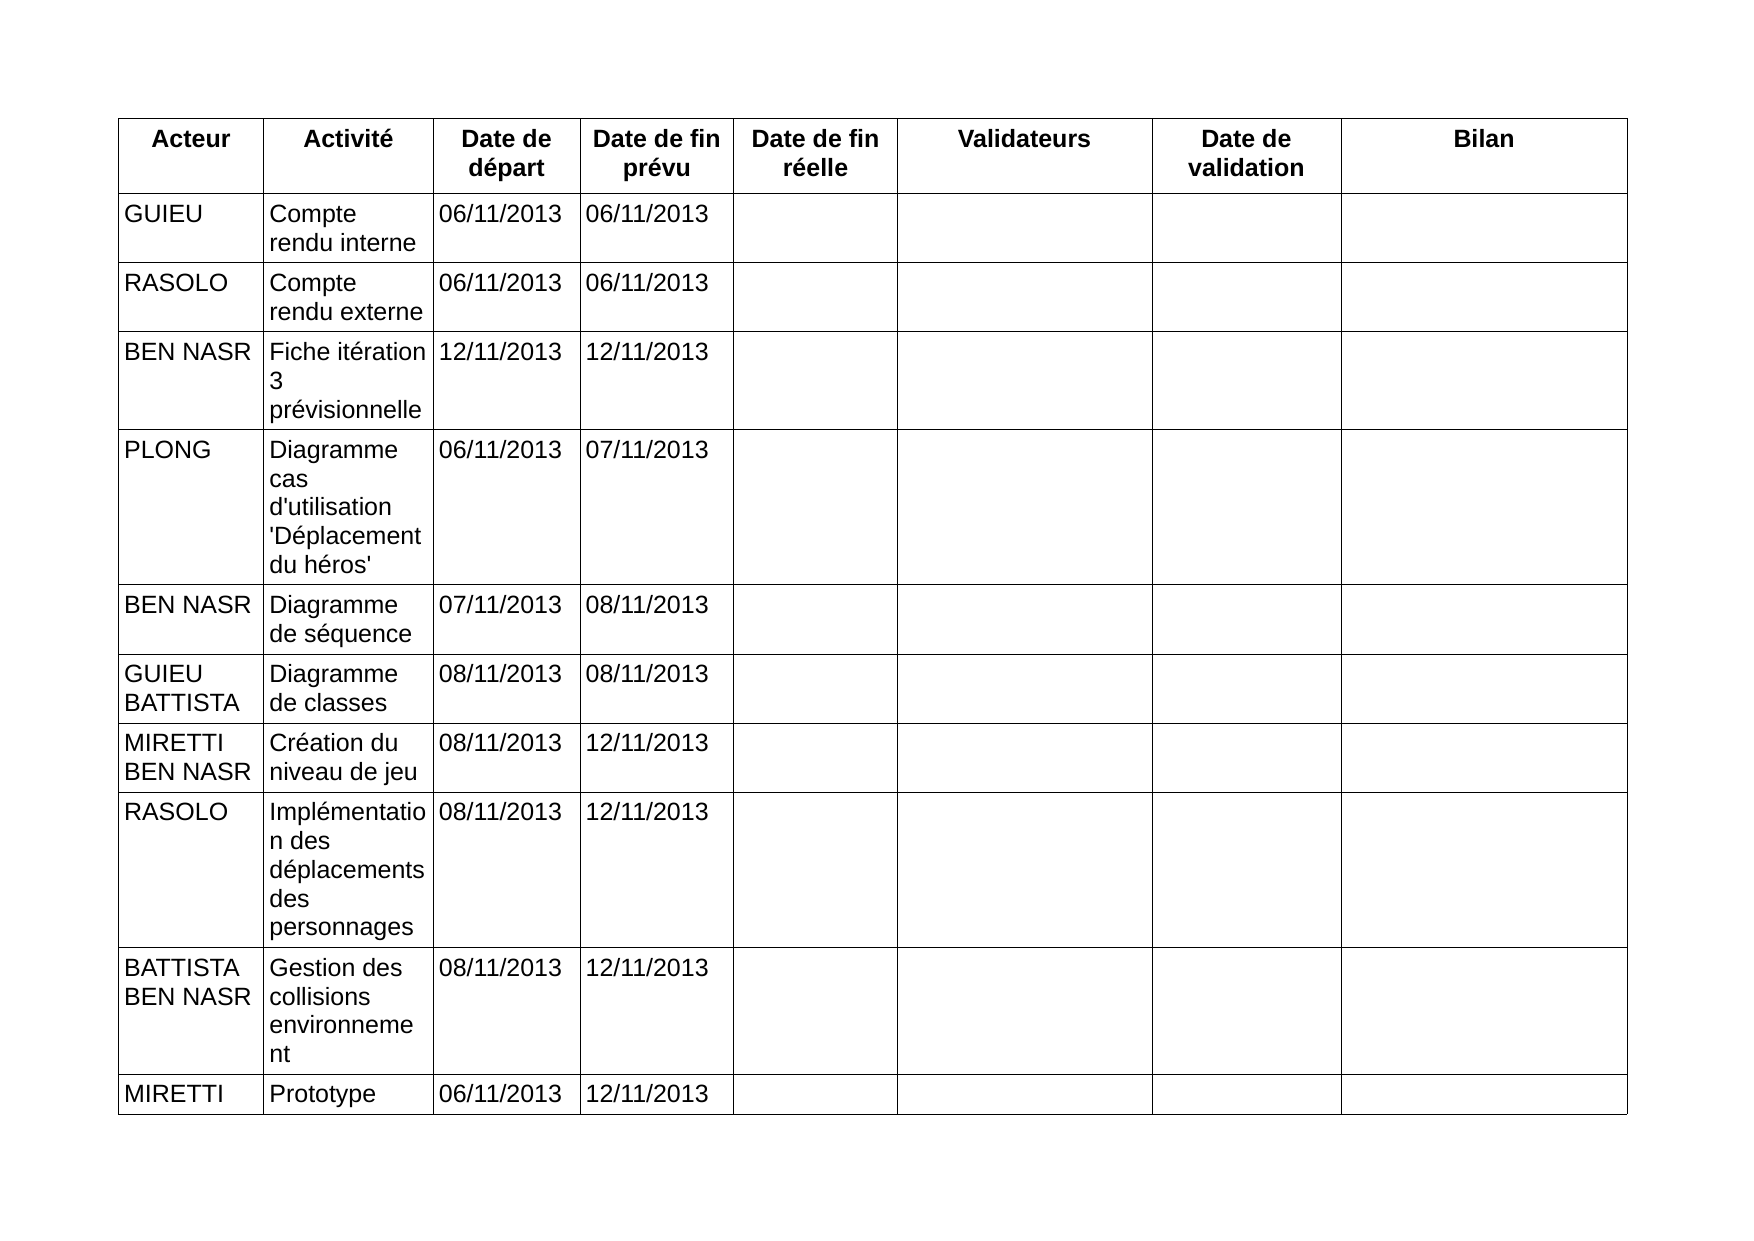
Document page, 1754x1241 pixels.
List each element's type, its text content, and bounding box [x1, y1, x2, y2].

table_cell [1153, 585, 1341, 653]
table_cell [898, 655, 1152, 722]
table_cell 06/11/2013 [581, 194, 733, 262]
table_cell GUIEU BATTISTA [119, 655, 263, 722]
table_cell [1153, 332, 1341, 429]
table_header Date de fin réelle [734, 119, 897, 193]
table_cell [1342, 585, 1627, 653]
table_cell 08/11/2013 [581, 585, 733, 653]
table_cell BEN NASR [119, 585, 263, 653]
table_cell [1342, 724, 1627, 792]
table_cell 12/11/2013 [581, 793, 733, 947]
table_cell [898, 724, 1152, 792]
table_cell RASOLO [119, 263, 263, 331]
table_header Validateurs [898, 119, 1152, 193]
table_cell [1153, 263, 1341, 331]
table_header Date de validation [1153, 119, 1341, 193]
table_header Date de départ [434, 119, 580, 193]
table_cell [1342, 332, 1627, 429]
table_header Bilan [1342, 119, 1627, 193]
table_cell 12/11/2013 [581, 724, 733, 792]
table_cell [734, 793, 897, 947]
table_cell 07/11/2013 [434, 585, 580, 653]
table_cell 06/11/2013 [434, 194, 580, 262]
table_cell 06/11/2013 [434, 1075, 580, 1114]
table_cell [1153, 1075, 1341, 1114]
table_cell [1342, 1075, 1627, 1114]
table_cell 12/11/2013 [581, 1075, 733, 1114]
table_cell [1153, 655, 1341, 722]
table_cell MIRETTI [119, 1075, 263, 1114]
table_cell [898, 194, 1152, 262]
table_cell [734, 194, 897, 262]
table_cell 06/11/2013 [434, 263, 580, 331]
table_cell [1342, 194, 1627, 262]
table_cell GUIEU [119, 194, 263, 262]
table_cell [898, 793, 1152, 947]
table_cell Compte rendu externe [264, 263, 433, 331]
table_cell BEN NASR [119, 332, 263, 429]
table_cell [734, 263, 897, 331]
table_cell [734, 332, 897, 429]
table_cell RASOLO [119, 793, 263, 947]
table_cell 06/11/2013 [434, 430, 580, 584]
table_cell [898, 1075, 1152, 1114]
table_cell [734, 585, 897, 653]
table_cell [734, 724, 897, 792]
table_cell Création du niveau de jeu [264, 724, 433, 792]
table_cell Implémentation des déplacements des personnages [264, 793, 433, 947]
table_cell [898, 948, 1152, 1073]
table_cell [734, 655, 897, 722]
table_cell [898, 430, 1152, 584]
table_cell [1342, 948, 1627, 1073]
table_cell 08/11/2013 [581, 655, 733, 722]
table_cell [1153, 194, 1341, 262]
table_cell 08/11/2013 [434, 793, 580, 947]
table_cell [1153, 948, 1341, 1073]
table_cell Diagramme de séquence [264, 585, 433, 653]
table_cell [734, 948, 897, 1073]
table_cell 12/11/2013 [581, 332, 733, 429]
table_cell [1342, 430, 1627, 584]
table_cell Diagramme de classes [264, 655, 433, 722]
table_cell PLONG [119, 430, 263, 584]
table_cell 08/11/2013 [434, 655, 580, 722]
table_cell [898, 263, 1152, 331]
table_cell Gestion des collisions environnement [264, 948, 433, 1073]
table_cell Diagramme cas d'utilisation 'Déplacement du héros' [264, 430, 433, 584]
table_header Acteur [119, 119, 263, 193]
table_cell MIRETTI BEN NASR [119, 724, 263, 792]
table_cell 12/11/2013 [581, 948, 733, 1073]
table_cell 06/11/2013 [581, 263, 733, 331]
table_cell Prototype [264, 1075, 433, 1114]
table_cell [1342, 655, 1627, 722]
table_cell [898, 332, 1152, 429]
table_cell BATTISTA BEN NASR [119, 948, 263, 1073]
table_header Activité [264, 119, 433, 193]
table_cell [1153, 430, 1341, 584]
table_cell 07/11/2013 [581, 430, 733, 584]
table_cell [1342, 263, 1627, 331]
table_cell [734, 1075, 897, 1114]
table_cell [1153, 724, 1341, 792]
table_header Date de fin prévu [581, 119, 733, 193]
table_cell [1342, 793, 1627, 947]
table_cell [898, 585, 1152, 653]
table_cell 08/11/2013 [434, 724, 580, 792]
table_cell Compte rendu interne [264, 194, 433, 262]
table_cell [1153, 793, 1341, 947]
table_cell Fiche itération 3 prévisionnelle [264, 332, 433, 429]
table_cell 08/11/2013 [434, 948, 580, 1073]
table_cell 12/11/2013 [434, 332, 580, 429]
table_cell [734, 430, 897, 584]
